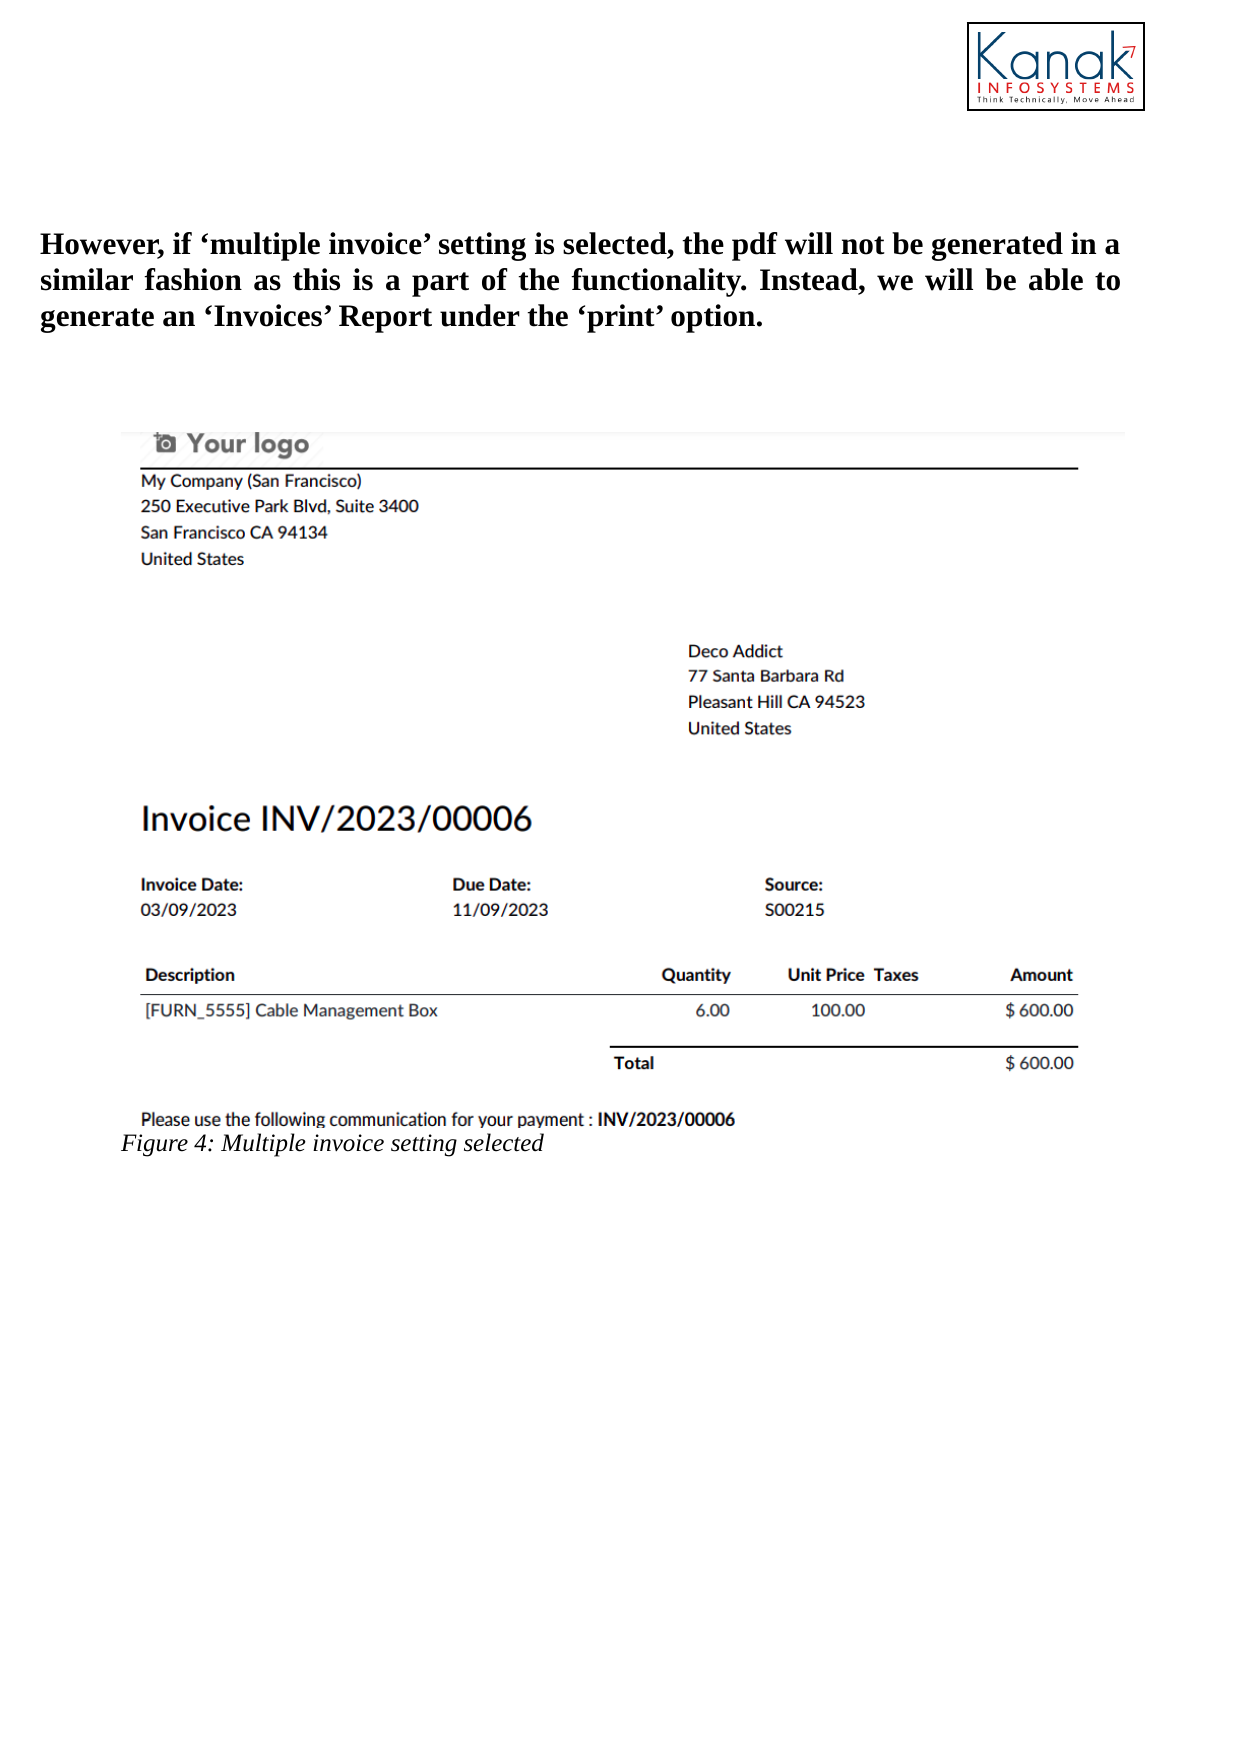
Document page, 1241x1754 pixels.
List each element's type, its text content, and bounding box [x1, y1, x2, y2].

text However, if ‘multiple invoice’ setting is selected, the pdf will not be generated in a similar fashion as this is a part of the functionality. Instead, we will be able to generate an ‘Invoices’ Report under the ‘print’ option. [40, 225, 1122, 333]
picture [120, 432, 1125, 1128]
text Figure 4: Multiple invoice setting selected [121, 1128, 1125, 1156]
picture [969, 24, 1143, 109]
